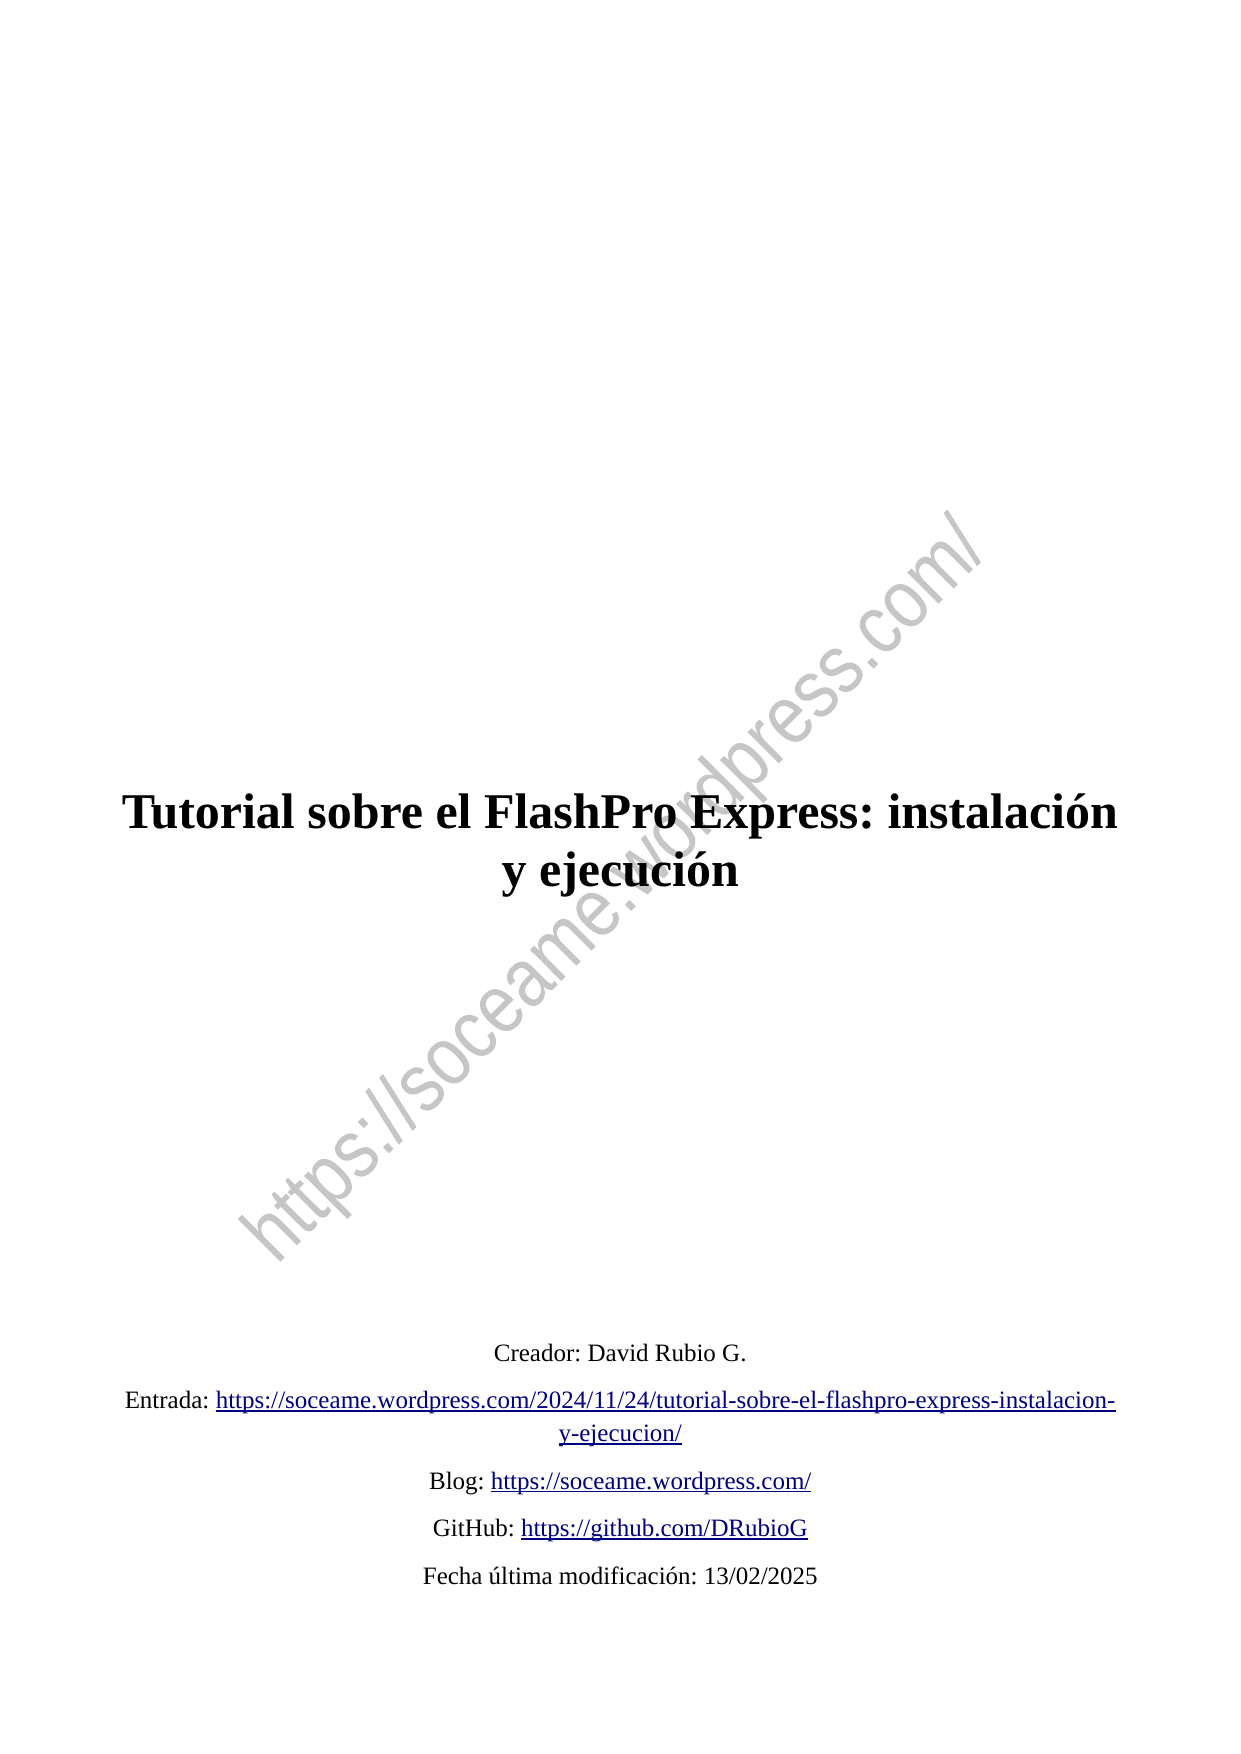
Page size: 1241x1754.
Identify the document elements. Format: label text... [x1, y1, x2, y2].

text Blog: https://soceame.wordpress.com/ [118, 1466, 1122, 1495]
text GitHub: https://github.com/DRubioG [118, 1513, 1122, 1542]
subtitle Tutorial sobre el FlashPro Express: instalación y ejecución [118, 782, 1122, 897]
text Creador: David Rubio G. [118, 1338, 1122, 1366]
text Fecha última modificación: 13/02/2025 [118, 1561, 1122, 1590]
text Entrada: https://soceame.wordpress.com/2024/11/24/tutorial-sobre-el-flashpro-express-instalacion-y-ejecucion/ [118, 1385, 1122, 1447]
